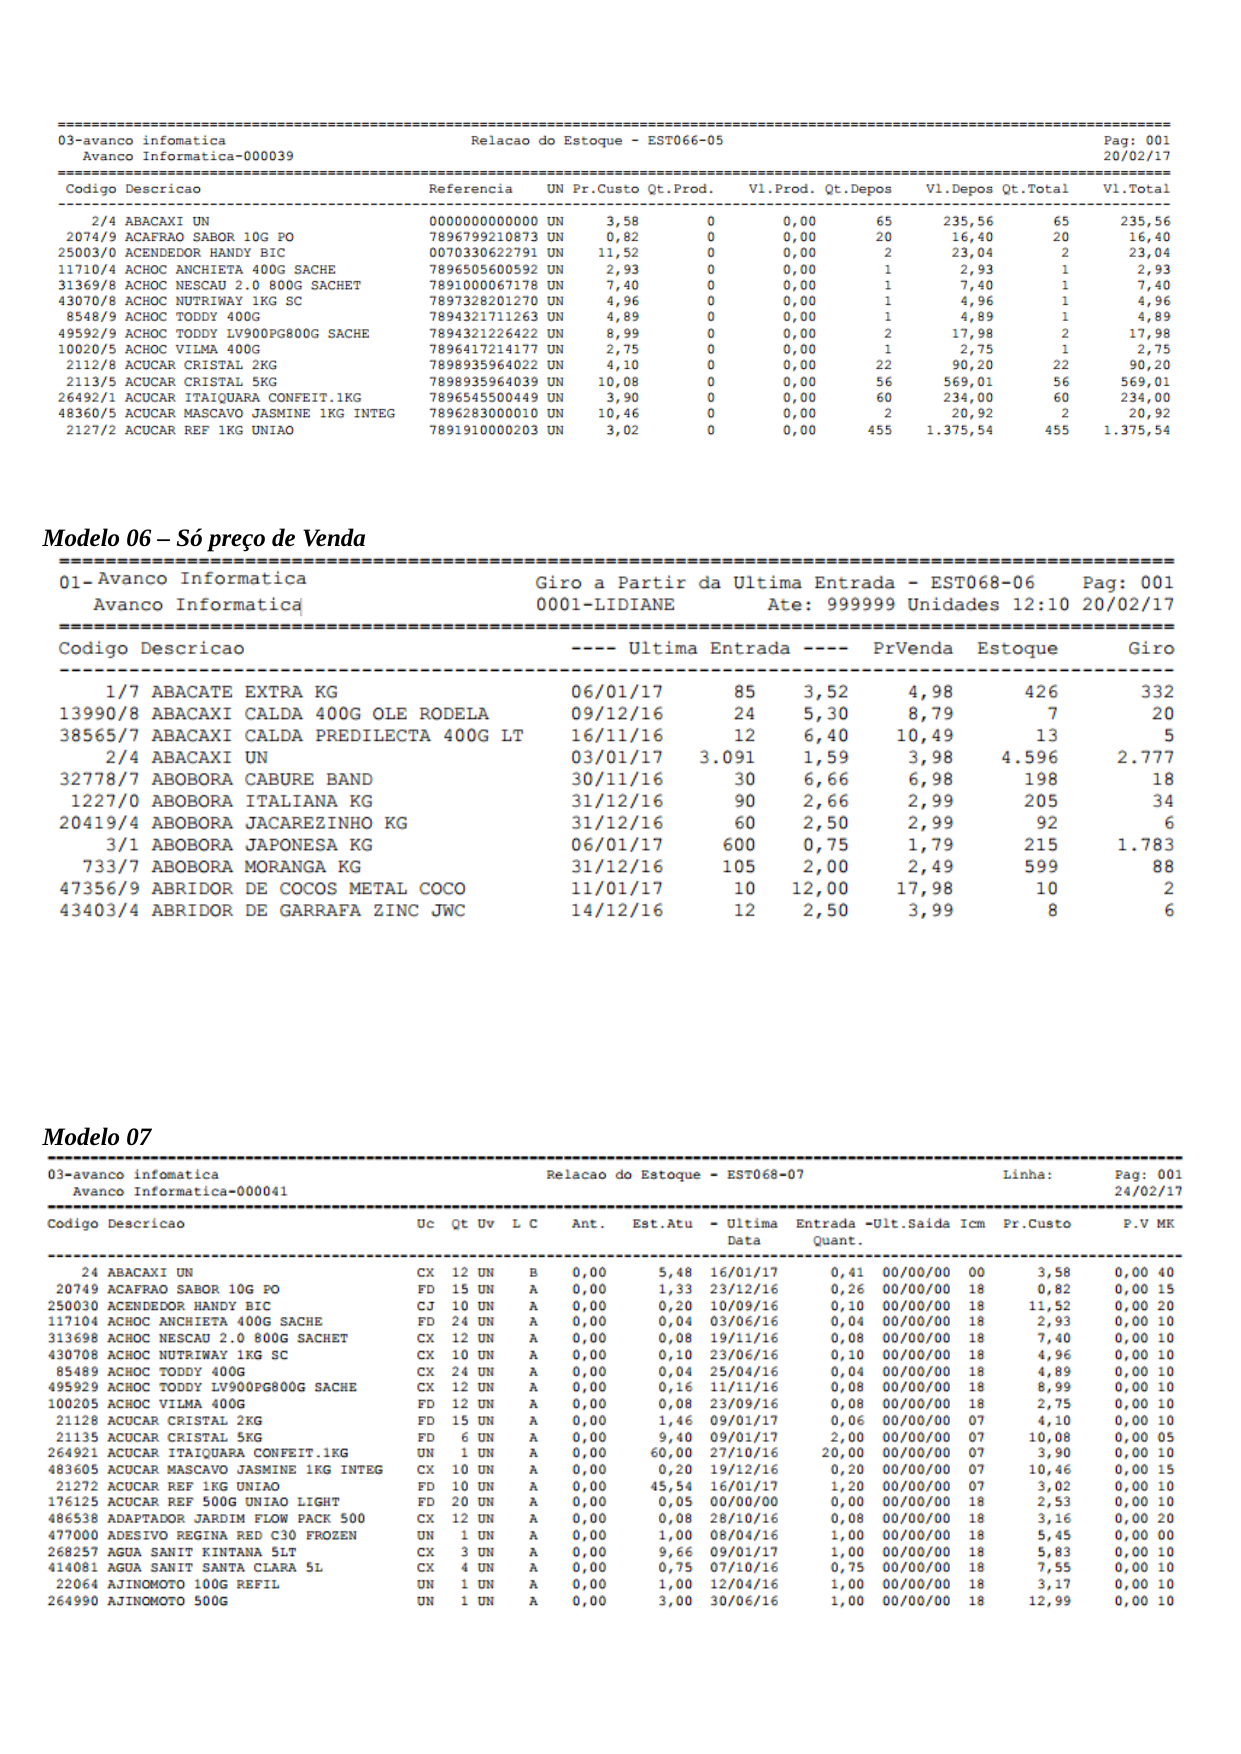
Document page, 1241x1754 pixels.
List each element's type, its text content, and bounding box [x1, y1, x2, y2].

picture [52, 118, 1179, 438]
picture [42, 1151, 1189, 1611]
text Modelo 07 [42, 1122, 1189, 1151]
text Modelo 06 – Só preço de Venda [42, 523, 1189, 552]
picture [52, 552, 1179, 922]
